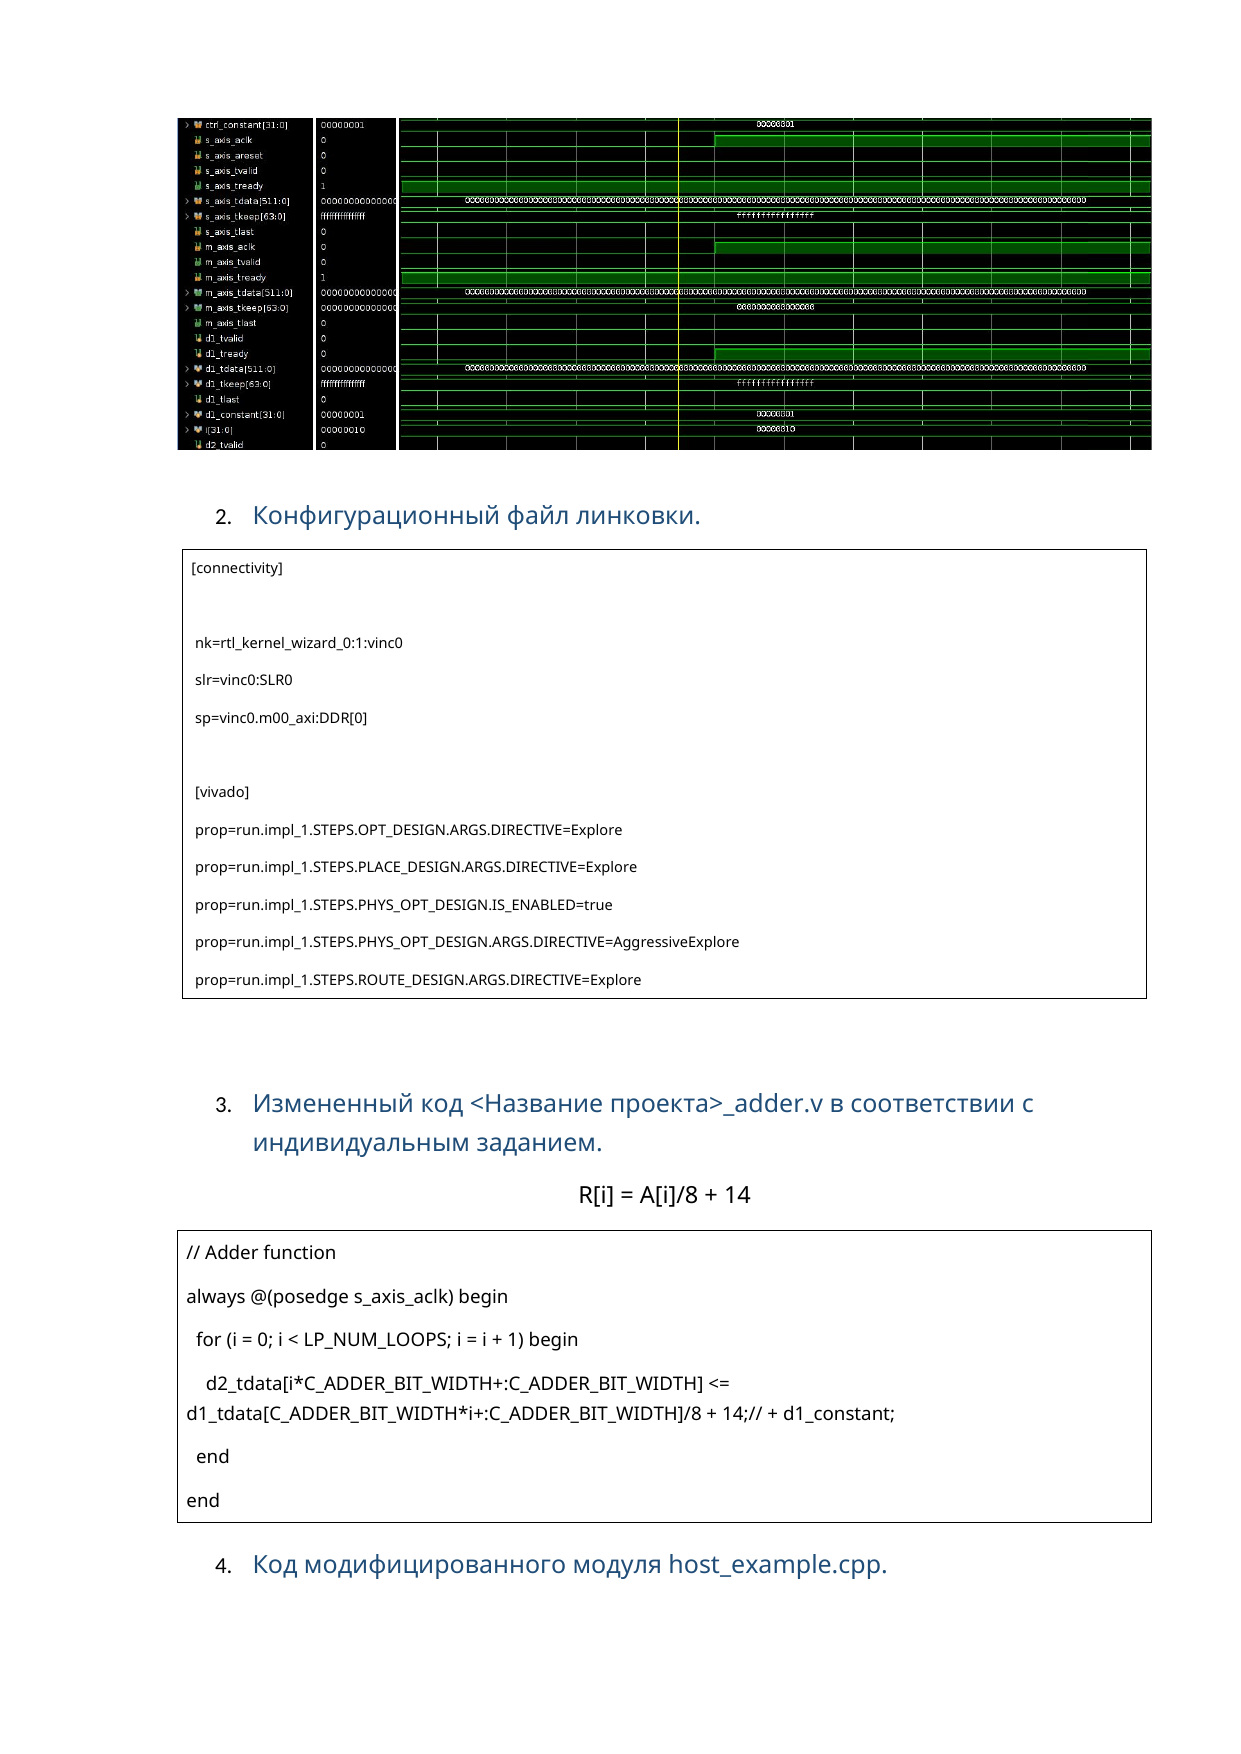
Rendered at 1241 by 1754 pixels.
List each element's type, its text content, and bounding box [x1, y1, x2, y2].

text prop=run.impl_1.STEPS.ROUTE_DESIGN.ARGS.DIRECTIVE=Explore [191, 969, 1138, 989]
text prop=run.impl_1.STEPS.PLACE_DESIGN.ARGS.DIRECTIVE=Explore [191, 857, 1138, 877]
text prop=run.impl_1.STEPS.PHYS_OPT_DESIGN.ARGS.DIRECTIVE=AggressiveExplore [191, 932, 1138, 952]
list Конфигурационный файл линковки. [215, 497, 1152, 531]
list for (i = 0; i < LP_NUM_LOOPS; i = i + 1) begin [186, 1327, 1143, 1352]
list Код модифицированного модуля host_example.cpp. [215, 1523, 1152, 1581]
text [vivado] [191, 782, 1138, 802]
text [connectivity] [191, 558, 1138, 578]
list Измененный код <Название проекта>_adder.v в соответствии с индивидуальным заданием. [215, 1086, 1152, 1159]
picture [177, 118, 1152, 450]
list // Adder function [186, 1239, 1143, 1264]
list always @(posedge s_axis_aclk) begin [186, 1283, 1143, 1308]
text slr=vinc0:SLR0 [191, 670, 1138, 690]
text prop=run.impl_1.STEPS.OPT_DESIGN.ARGS.DIRECTIVE=Explore [191, 820, 1138, 839]
list d2_tdata[i*C_ADDER_BIT_WIDTH+:C_ADDER_BIT_WIDTH] <= d1_tdata[C_ADDER_BIT_WIDTH*i+:C_ADDER_BIT_WIDTH]/8 + 14;// + d1_constant; [186, 1371, 1143, 1425]
text sp=vinc0.m00_axi:DDR[0] [191, 707, 1138, 727]
list [178, 1231, 1151, 1522]
list end [186, 1444, 1143, 1469]
list end [186, 1488, 1143, 1513]
text prop=run.impl_1.STEPS.PHYS_OPT_DESIGN.IS_ENABLED=true [191, 894, 1138, 914]
text R[i] = A[i]/8 + 14 [177, 1179, 1152, 1211]
text nk=rtl_kernel_wizard_0:1:vinc0 [191, 633, 1138, 653]
